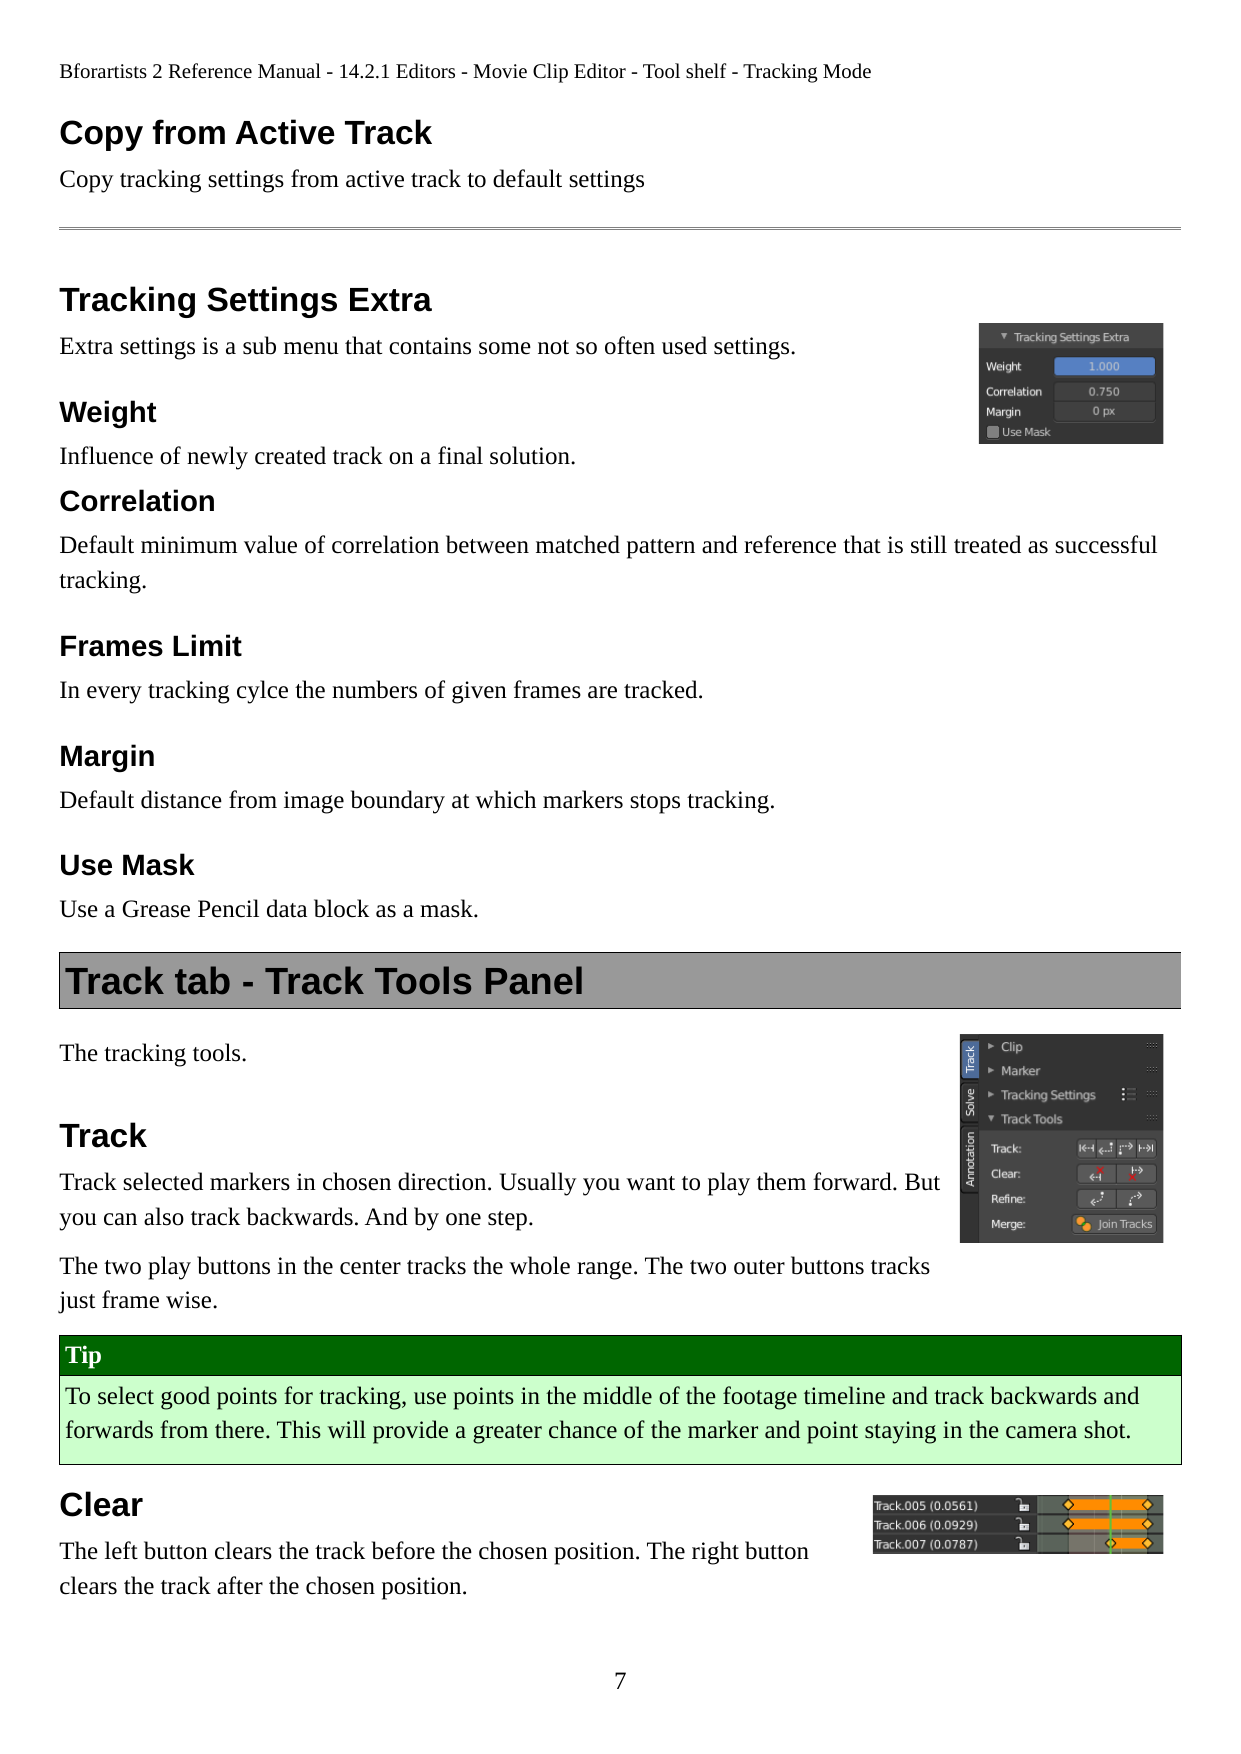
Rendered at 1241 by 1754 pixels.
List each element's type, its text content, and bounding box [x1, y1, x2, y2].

subtitle Correlation [59, 484, 1181, 518]
subtitle [1164, 394, 1181, 428]
table_header Tip [60, 1336, 1181, 1375]
subtitle Frames Limit [59, 628, 1181, 662]
subtitle Weight [59, 394, 978, 428]
subtitle Clear [59, 1485, 1181, 1524]
text In every tracking cylce the numbers of given frames are tracked. [59, 675, 1181, 703]
picture [872, 1495, 1164, 1554]
table_cell To select good points for tracking, use points in the middle of the footage timeline and track backwards and forwards from there. This will provide a greater chance of the marker and point staying in the camera shot. [60, 1376, 1181, 1464]
text The tracking tools. [59, 1038, 959, 1067]
text Copy tracking settings from active track to default settings [59, 164, 1181, 192]
text The two play buttons in the center tracks the whole range. The two outer buttons tracks just frame wise. [59, 1251, 1181, 1314]
picture [978, 323, 1164, 444]
text Default minimum value of correlation between matched pattern and reference that is still treated as successful tracking. [59, 530, 1181, 594]
subtitle Margin [59, 738, 1181, 772]
subtitle Tracking Settings Extra [59, 280, 1181, 318]
subtitle Track [59, 1116, 959, 1155]
text Default distance from image boundary at which markers stops tracking. [59, 785, 1181, 813]
subtitle [1164, 1116, 1181, 1155]
picture [959, 1034, 1164, 1243]
text Influence of newly created track on a final solution. [59, 441, 1181, 469]
subtitle Copy from Active Track [59, 113, 1181, 151]
text [1164, 1038, 1181, 1067]
text Track selected markers in chosen direction. Usually you want to play them forward. But you can also track backwards. And by one step. [59, 1167, 959, 1231]
text Use a Grease Pencil data block as a mask. [59, 894, 1181, 923]
subtitle Use Mask [59, 848, 1181, 882]
text Extra settings is a sub menu that contains some not so often used settings. [59, 331, 978, 360]
text The left button clears the track before the chosen position. The right button clears the track after the chosen position. [59, 1536, 1181, 1599]
table_header Track tab - Track Tools Panel [60, 953, 1181, 1008]
